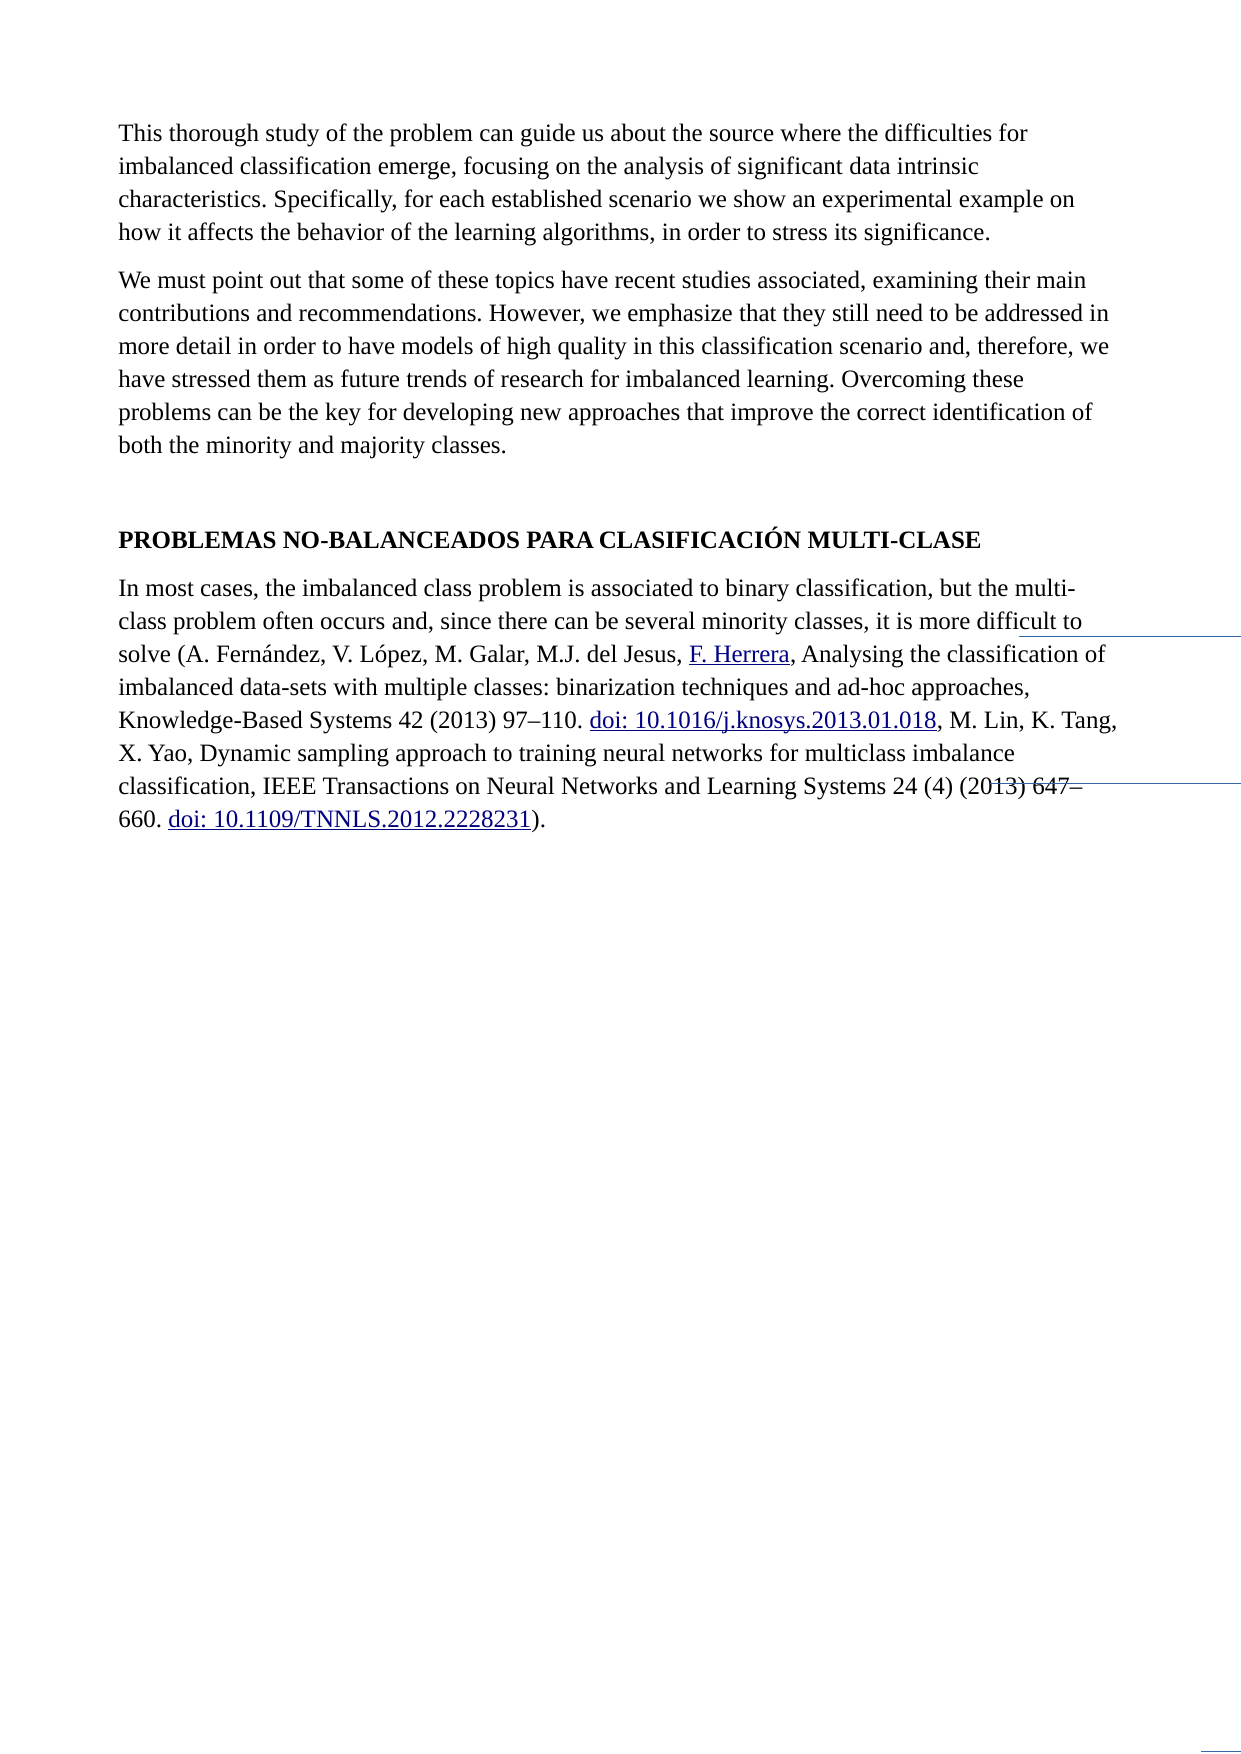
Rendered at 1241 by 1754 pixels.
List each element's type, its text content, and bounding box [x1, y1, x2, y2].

text In most cases, the imbalanced class problem is associated to binary classification, but the multi-class problem often occurs and, since there can be several minority classes, it is more difficult to solve (A. Fernández, V. López, M. Galar, M.J. del Jesus, F. Herrera, Analysing the classification of imbalanced data-sets with multiple classes: binarization techniques and ad-hoc approaches, Knowledge-Based Systems 42 (2013) 97–110. doi: 10.1016/j.knosys.2013.01.018, M. Lin, K. Tang, X. Yao, Dynamic sampling approach to training neural networks for multiclass imbalance classification, IEEE Transactions on Neural Networks and Learning Systems 24 (4) (2013) 647–660. doi: 10.1109/TNNLS.2012.2228231). [118, 573, 1122, 833]
text PROBLEMAS NO-BALANCEADOS PARA CLASIFICACIÓN MULTI-CLASE [118, 525, 1122, 554]
text We must point out that some of these topics have recent studies associated, examining their main contributions and recommendations. However, we emphasize that they still need to be addressed in more detail in order to have models of high quality in this classification scenario and, therefore, we have stressed them as future trends of research for imbalanced learning. Overcoming these problems can be the key for developing new approaches that improve the correct identification of both the minority and majority classes. [118, 265, 1122, 459]
text This thorough study of the problem can guide us about the source where the difficulties for imbalanced classification emerge, focusing on the analysis of significant data intrinsic characteristics. Specifically, for each established scenario we show an experimental example on how it affects the behavior of the learning algorithms, in order to stress its significance. [118, 118, 1122, 246]
